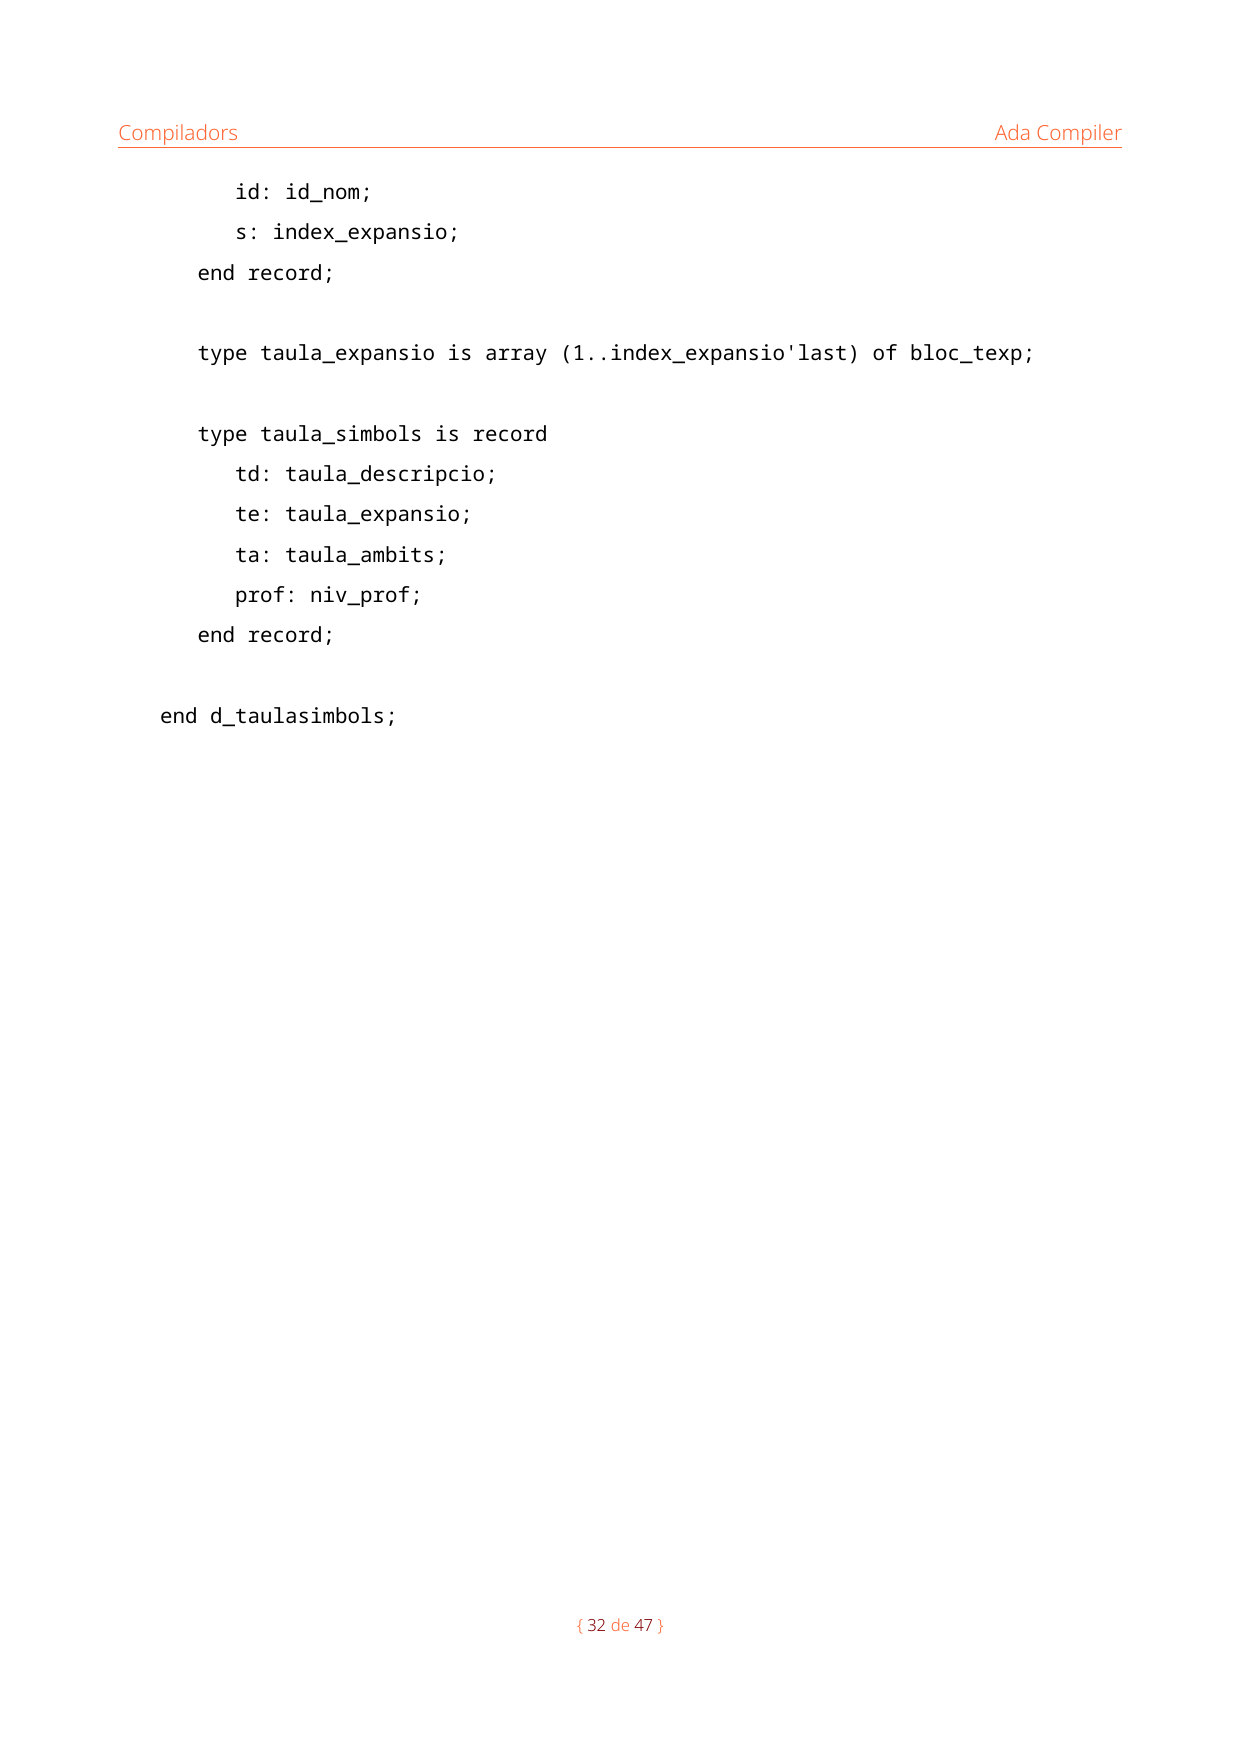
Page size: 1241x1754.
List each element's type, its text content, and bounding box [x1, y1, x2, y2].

text type taula_expansio is array (1..index_expansio'last) of bloc_texp; [118, 338, 1122, 367]
text end record; [118, 258, 1122, 286]
text type taula_simbols is record [118, 419, 1122, 447]
text end d_taulasimbols; [118, 701, 1122, 729]
text ta: taula_ambits; [118, 540, 1122, 568]
text td: taula_descripcio; [118, 459, 1122, 488]
text id: id_nom; [118, 177, 1122, 206]
text end record; [118, 621, 1122, 649]
text s: index_expansio; [118, 217, 1122, 246]
text te: taula_expansio; [118, 499, 1122, 528]
text prof: niv_prof; [118, 580, 1122, 609]
